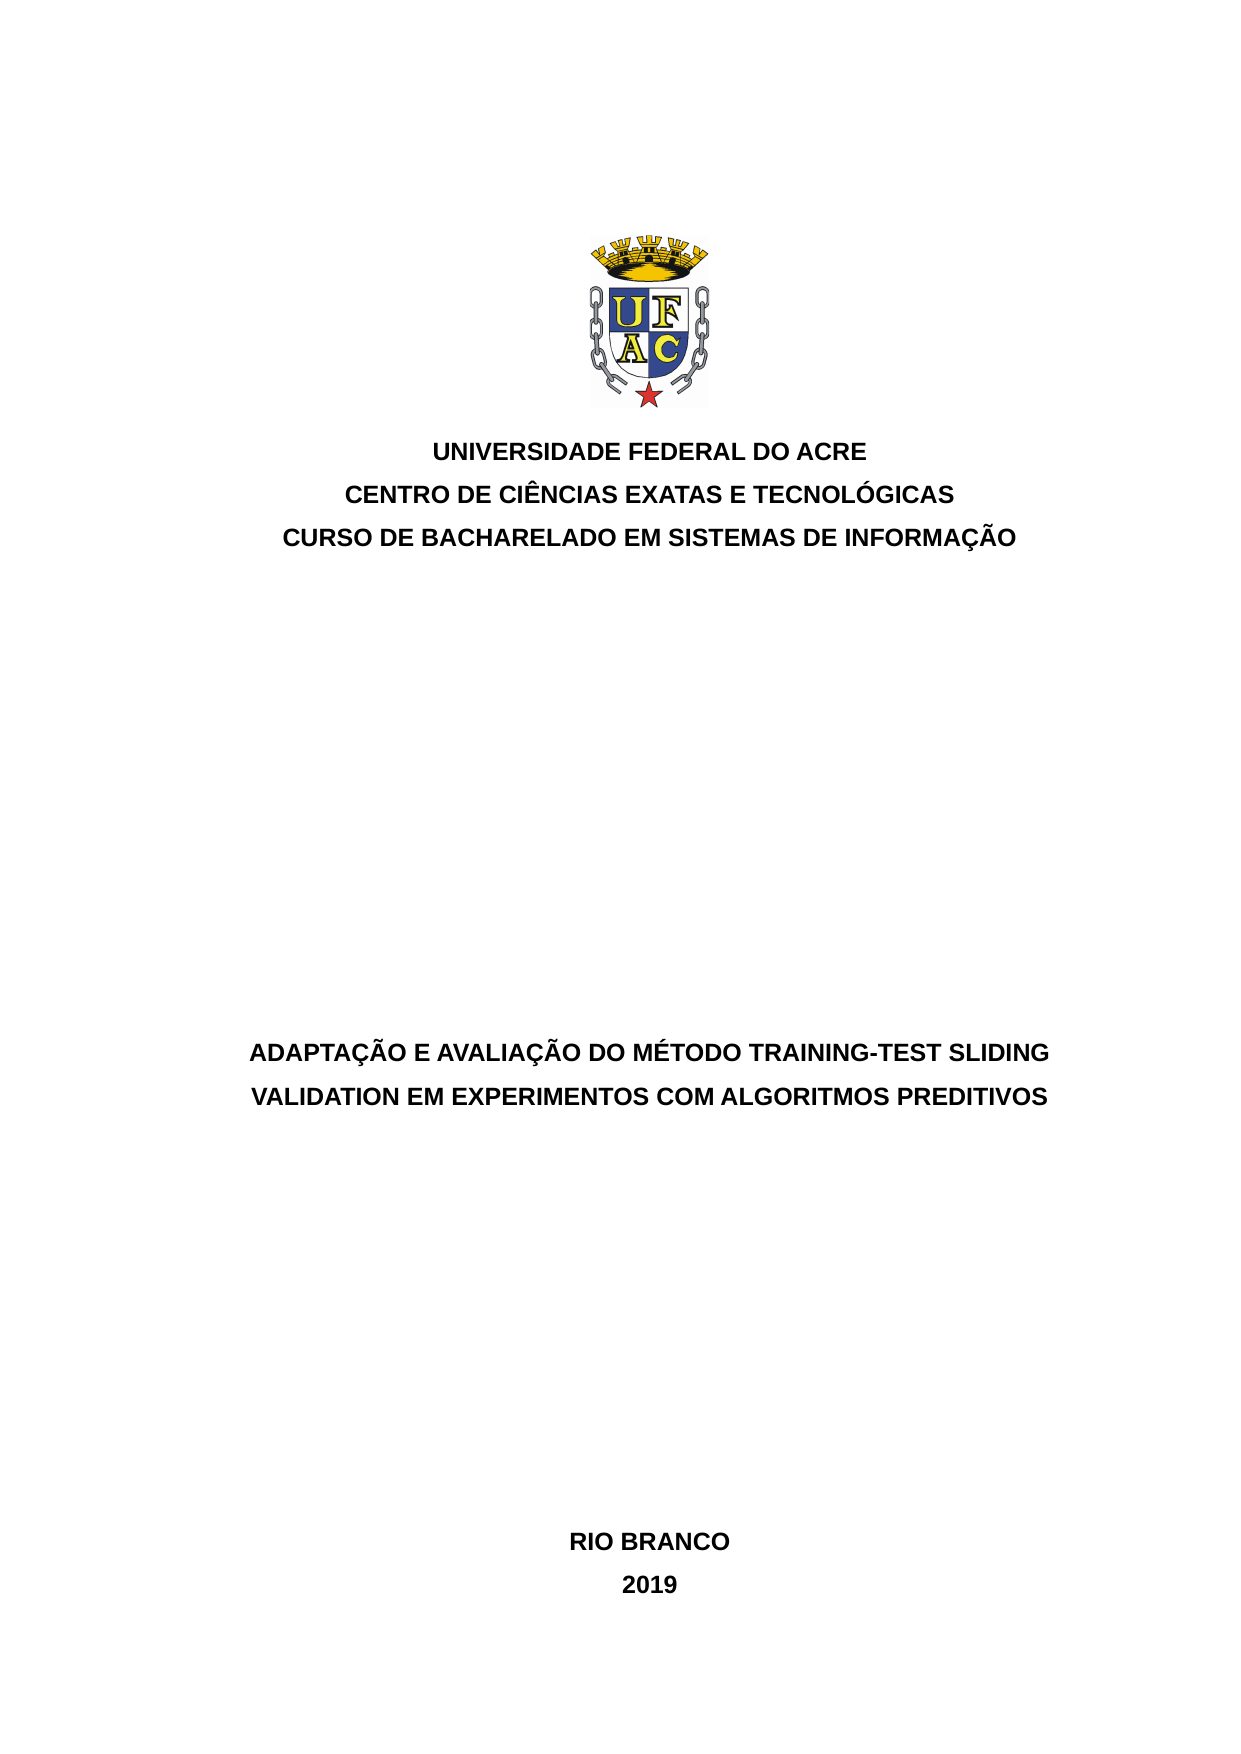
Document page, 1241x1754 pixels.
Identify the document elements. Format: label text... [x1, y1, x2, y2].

picture [589, 235, 710, 409]
text 2019 [177, 1570, 1122, 1599]
text UNIVERSIDADE FEDERAL DO ACRE [177, 437, 1122, 465]
text CURSO DE BACHARELADO EM SISTEMAS DE INFORMAÇÃO [177, 523, 1122, 552]
text RIO BRANCO [177, 1527, 1122, 1556]
text CENTRO DE CIÊNCIAS EXATAS E TECNOLÓGICAS [177, 480, 1122, 508]
text ADAPTAÇÃO E AVALIAÇÃO DO MÉTODO TRAINING-TEST SLIDING VALIDATION EM EXPERIMENTOS COM ALGORITMOS PREDITIVOS [177, 1038, 1122, 1110]
